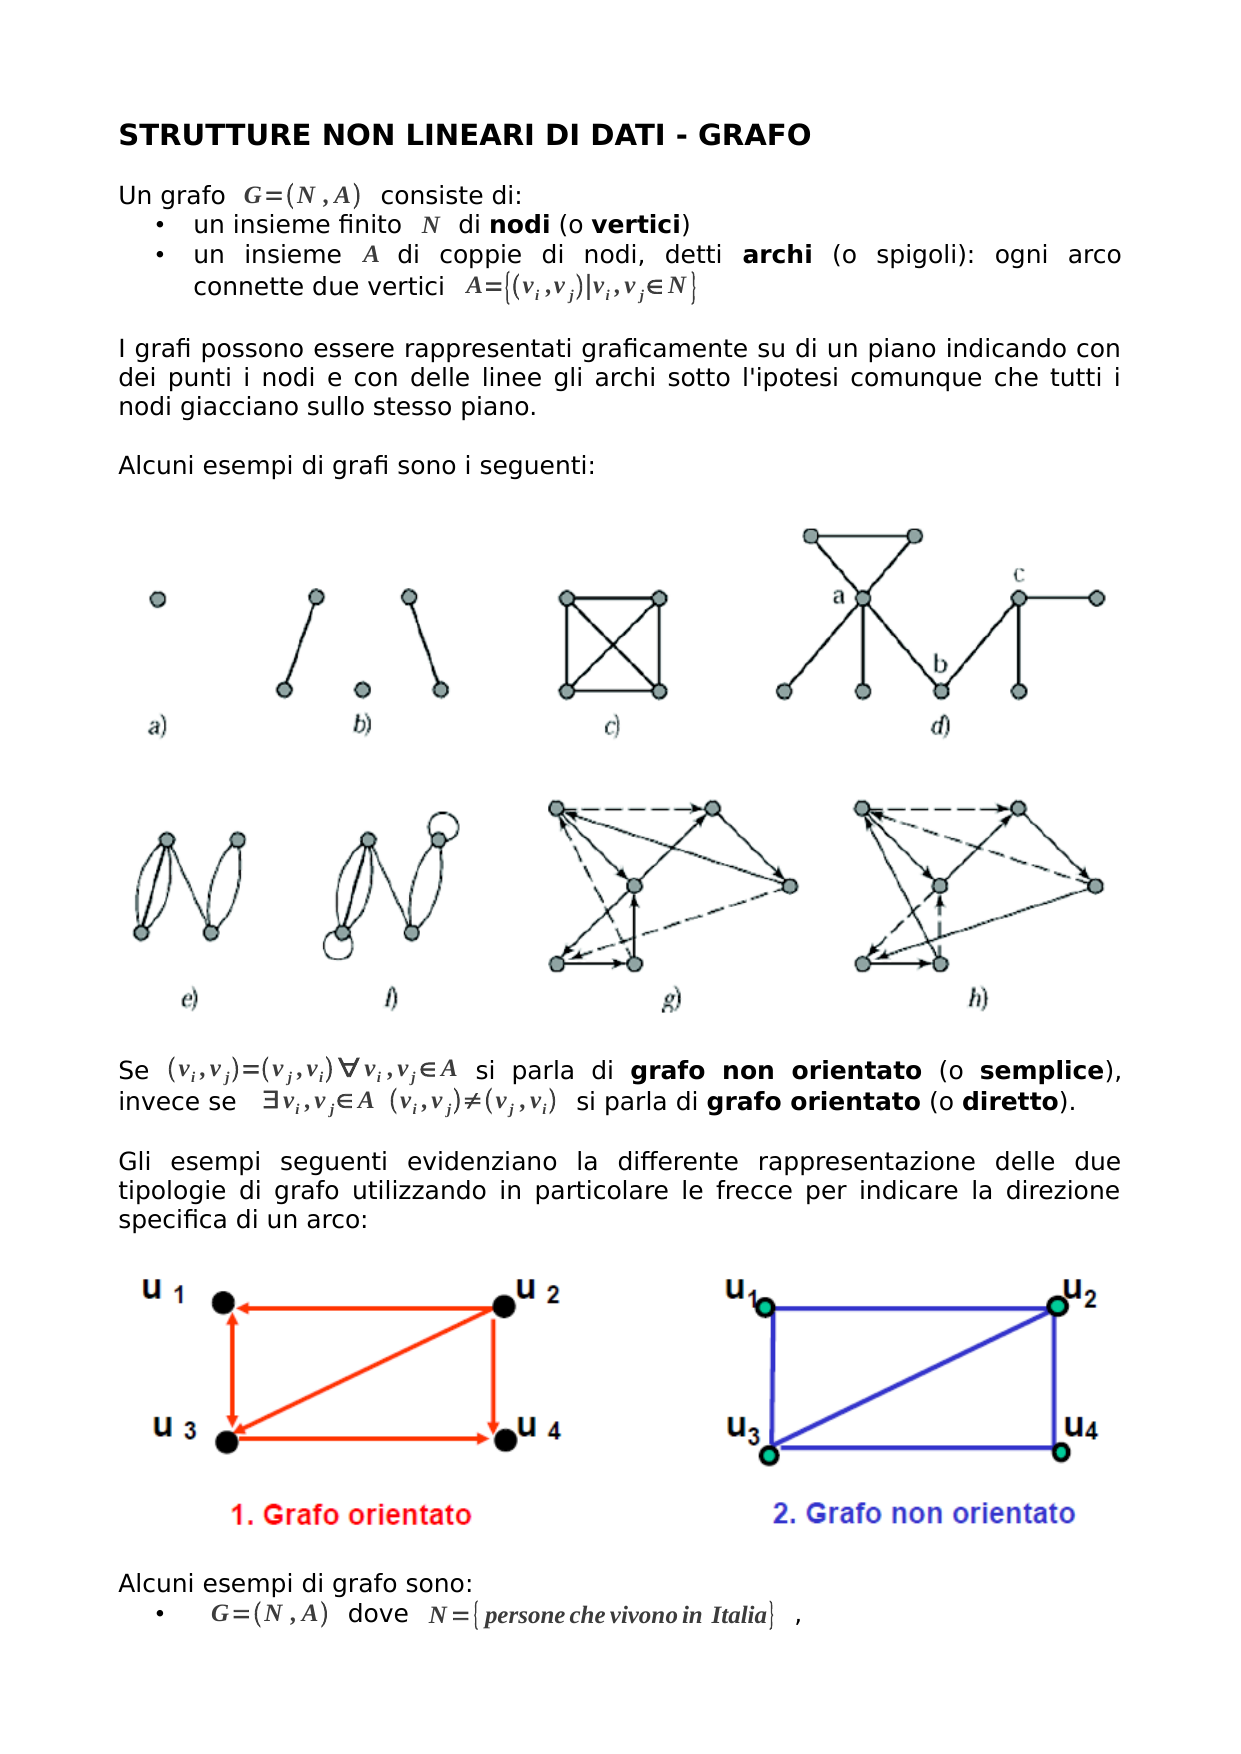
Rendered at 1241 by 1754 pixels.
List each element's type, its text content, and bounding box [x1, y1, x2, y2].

text STRUTTURE NON LINEARI DI DATI - GRAFO [118, 118, 1122, 152]
list un insiemedi coppie di nodi, detti archi (o spigoli): ogni arco connette due vertici [156, 240, 1122, 305]
picture [118, 509, 1123, 1026]
text Alcuni esempi di grafi sono i seguenti: [118, 451, 1122, 480]
text Alcuni esempi di grafo sono: [118, 1569, 1122, 1598]
list dove,ed è possibile dire che la relazione che sussiste tra i nodi è tale per ogni coppia di nodi che il grafo che ne risulta è un grafo non orientato [156, 1598, 1122, 1630]
text I grafi possono essere rappresentati graficamente su di un piano indicando con dei punti i nodi e con delle linee gli archi sotto l'ipotesi comunque che tutti i nodi giacciano sullo stesso piano. [118, 334, 1122, 422]
list un insieme finitodi nodi (o vertici) [156, 211, 1122, 240]
text Gli esempi seguenti evidenziano la differente rappresentazione delle due tipologie di grafo utilizzando in particolare le frecce per indicare la direzione specifica di un arco: [118, 1147, 1122, 1234]
text Sesi parla di grafo non orientato (o semplice), invece se si parla di grafo orientato (o diretto). [118, 1055, 1122, 1118]
picture [118, 1263, 1123, 1540]
text Un grafoconsiste di: [118, 181, 1122, 211]
